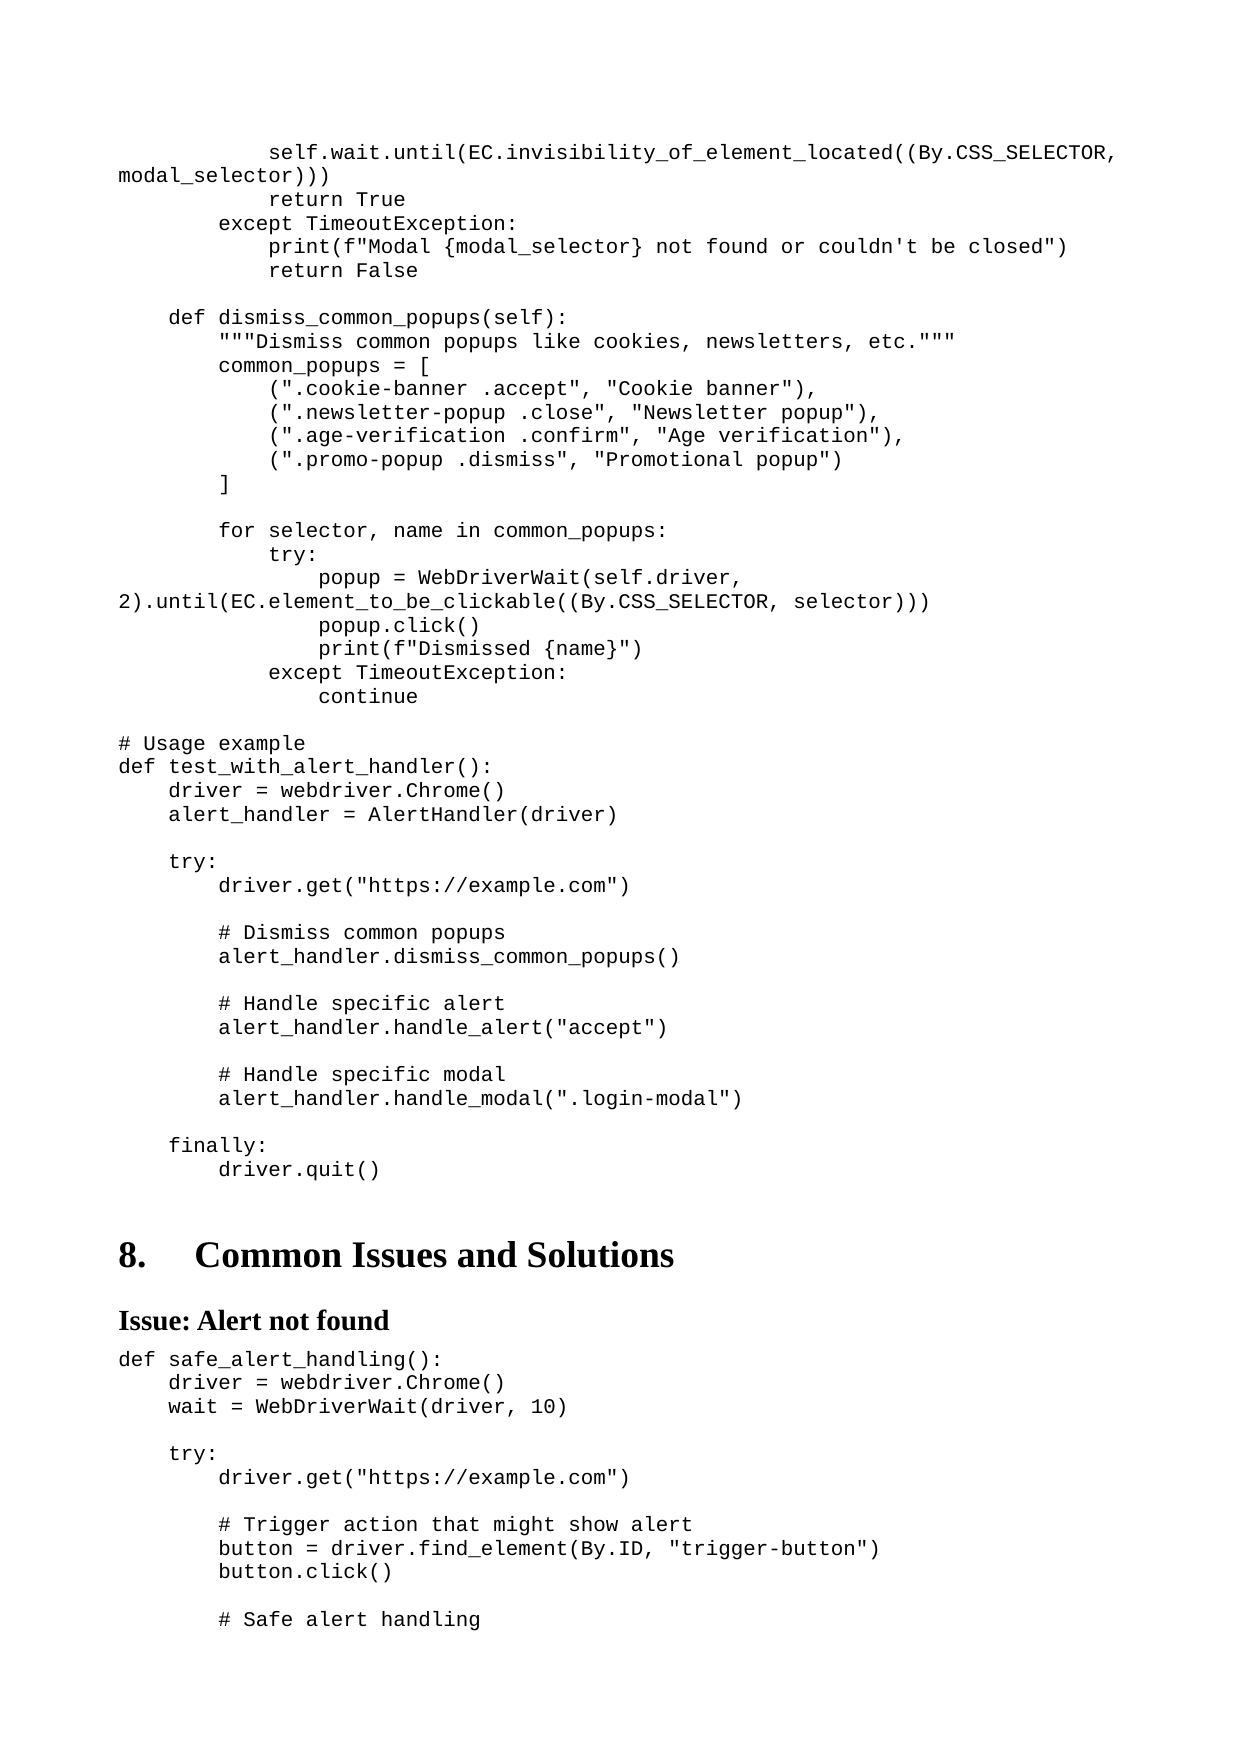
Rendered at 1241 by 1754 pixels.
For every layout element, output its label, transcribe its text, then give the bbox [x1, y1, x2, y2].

text print(f"Dismissed {name}") [118, 638, 1122, 662]
text driver = webdriver.Chrome() [118, 780, 1122, 804]
text finally: [118, 1135, 1122, 1158]
text button.click() [118, 1562, 1122, 1585]
text (".newsletter-popup .close", "Newsletter popup"), [118, 402, 1122, 426]
text continue [118, 686, 1122, 709]
subtitle 8. 🚨 Common Issues and Solutions [118, 1232, 1122, 1276]
text def safe_alert_handling(): [118, 1349, 1122, 1372]
text return False [118, 260, 1122, 284]
text popup = WebDriverWait(self.driver, 2).until(EC.element_to_be_clickable((By.CSS_SELECTOR, selector))) [118, 567, 1122, 615]
text except TimeoutException: [118, 662, 1122, 686]
text alert_handler.handle_modal(".login-modal") [118, 1088, 1122, 1111]
text for selector, name in common_popups: [118, 520, 1122, 544]
text (".promo-popup .dismiss", "Promotional popup") [118, 449, 1122, 473]
text driver.get("https://example.com") [118, 875, 1122, 898]
text # Handle specific alert [118, 993, 1122, 1017]
text # Handle specific modal [118, 1064, 1122, 1088]
text return True [118, 189, 1122, 213]
text # Safe alert handling [118, 1609, 1122, 1632]
text # Trigger action that might show alert [118, 1514, 1122, 1538]
text alert_handler = AlertHandler(driver) [118, 804, 1122, 827]
text print(f"Modal {modal_selector} not found or couldn't be closed") [118, 236, 1122, 260]
text driver.quit() [118, 1158, 1122, 1182]
subtitle Issue: Alert not found [118, 1303, 1122, 1336]
text # Usage example [118, 733, 1122, 757]
text (".cookie-banner .accept", "Cookie banner"), [118, 378, 1122, 402]
text except TimeoutException: [118, 213, 1122, 236]
text driver = webdriver.Chrome() [118, 1372, 1122, 1396]
text def dismiss_common_popups(self): [118, 307, 1122, 331]
text """Dismiss common popups like cookies, newsletters, etc.""" [118, 331, 1122, 354]
text try: [118, 544, 1122, 567]
text button = driver.find_element(By.ID, "trigger-button") [118, 1538, 1122, 1562]
text def test_with_alert_handler(): [118, 757, 1122, 780]
text try: [118, 1443, 1122, 1467]
text popup.click() [118, 615, 1122, 638]
text try: [118, 851, 1122, 875]
text # Dismiss common popups [118, 922, 1122, 946]
text ] [118, 473, 1122, 496]
text (".age-verification .confirm", "Age verification"), [118, 426, 1122, 449]
text driver.get("https://example.com") [118, 1467, 1122, 1491]
text wait = WebDriverWait(driver, 10) [118, 1396, 1122, 1420]
text alert_handler.handle_alert("accept") [118, 1017, 1122, 1040]
text alert_handler.dismiss_common_popups() [118, 946, 1122, 969]
text common_popups = [ [118, 354, 1122, 378]
text self.wait.until(EC.invisibility_of_element_located((By.CSS_SELECTOR, modal_selector))) [118, 142, 1122, 189]
